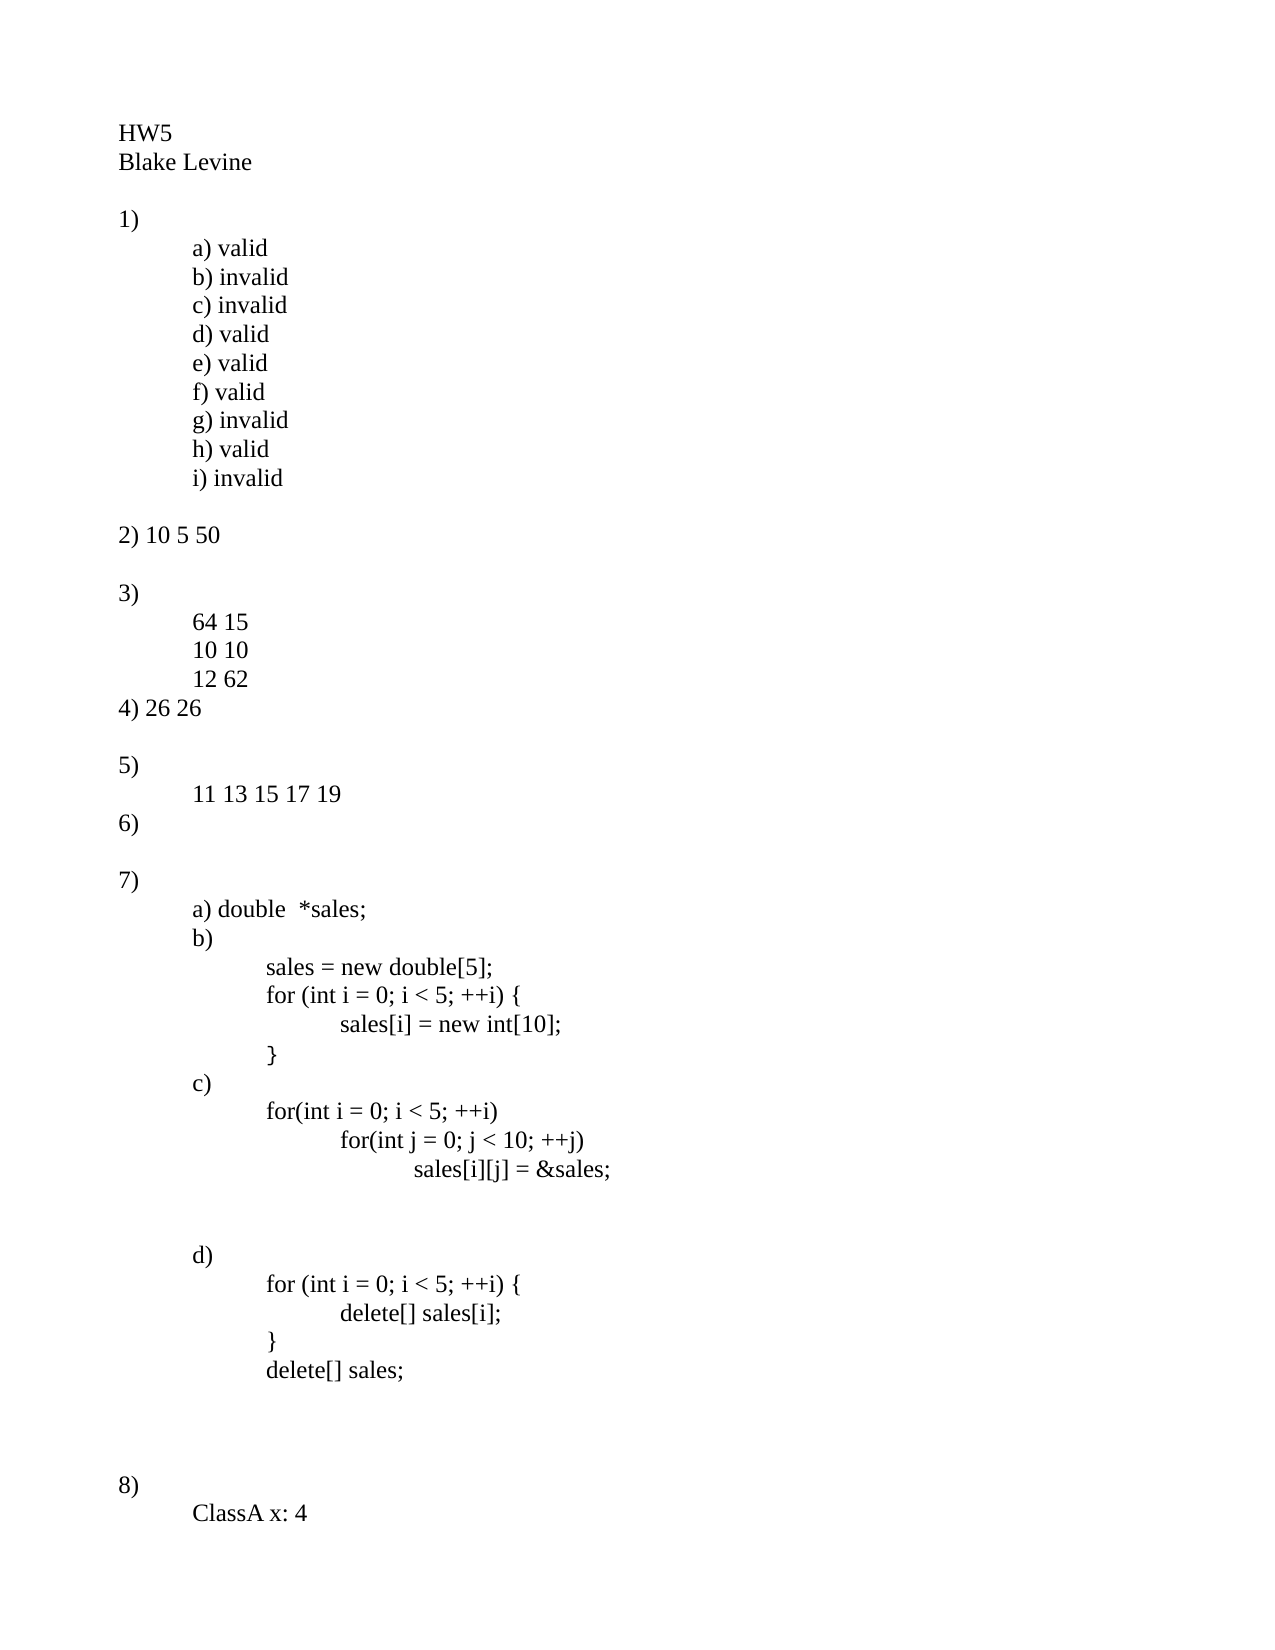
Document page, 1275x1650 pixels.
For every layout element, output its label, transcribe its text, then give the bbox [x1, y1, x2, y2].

text sales[i] = new int[10]; [118, 1009, 1157, 1038]
text delete[] sales[i]; [118, 1298, 1157, 1326]
text } [118, 1038, 1157, 1068]
text b) [118, 923, 1157, 952]
text 12 62 [118, 664, 1157, 693]
text 4) 26 26 [118, 693, 1157, 722]
text for (int i = 0; i < 5; ++i) { [118, 981, 1157, 1009]
text d) valid [118, 319, 1157, 348]
text 1) [118, 204, 1157, 233]
text e) valid [118, 348, 1157, 377]
text 5) [118, 751, 1157, 779]
text c) invalid [118, 291, 1157, 319]
text for(int j = 0; j < 10; ++j) [118, 1125, 1157, 1154]
text 64 15 [118, 607, 1157, 636]
text d) [118, 1240, 1157, 1269]
text b) invalid [118, 262, 1157, 291]
text c) [118, 1068, 1157, 1096]
text 10 10 [118, 636, 1157, 664]
text for(int i = 0; i < 5; ++i) [118, 1096, 1157, 1125]
text a) double *sales; [118, 894, 1157, 923]
text 7) [118, 866, 1157, 894]
text 3) [118, 578, 1157, 607]
text a) valid [118, 233, 1157, 262]
text h) valid [118, 434, 1157, 463]
text sales = new double[5]; [118, 952, 1157, 981]
text } [118, 1326, 1157, 1355]
text 2) 10 5 50 [118, 521, 1157, 549]
text sales[i][j] = &sales; [118, 1154, 1157, 1183]
text 8) [118, 1470, 1157, 1498]
text g) invalid [118, 406, 1157, 434]
text for (int i = 0; i < 5; ++i) { [118, 1269, 1157, 1298]
text i) invalid [118, 463, 1157, 492]
text 11 13 15 17 19 [118, 779, 1157, 808]
text HW5 [118, 118, 1157, 147]
text delete[] sales; [118, 1355, 1157, 1384]
text f) valid [118, 377, 1157, 406]
text ClassA x: 4 [118, 1498, 1157, 1527]
text 6) [118, 808, 1157, 837]
text Blake Levine [118, 147, 1157, 176]
